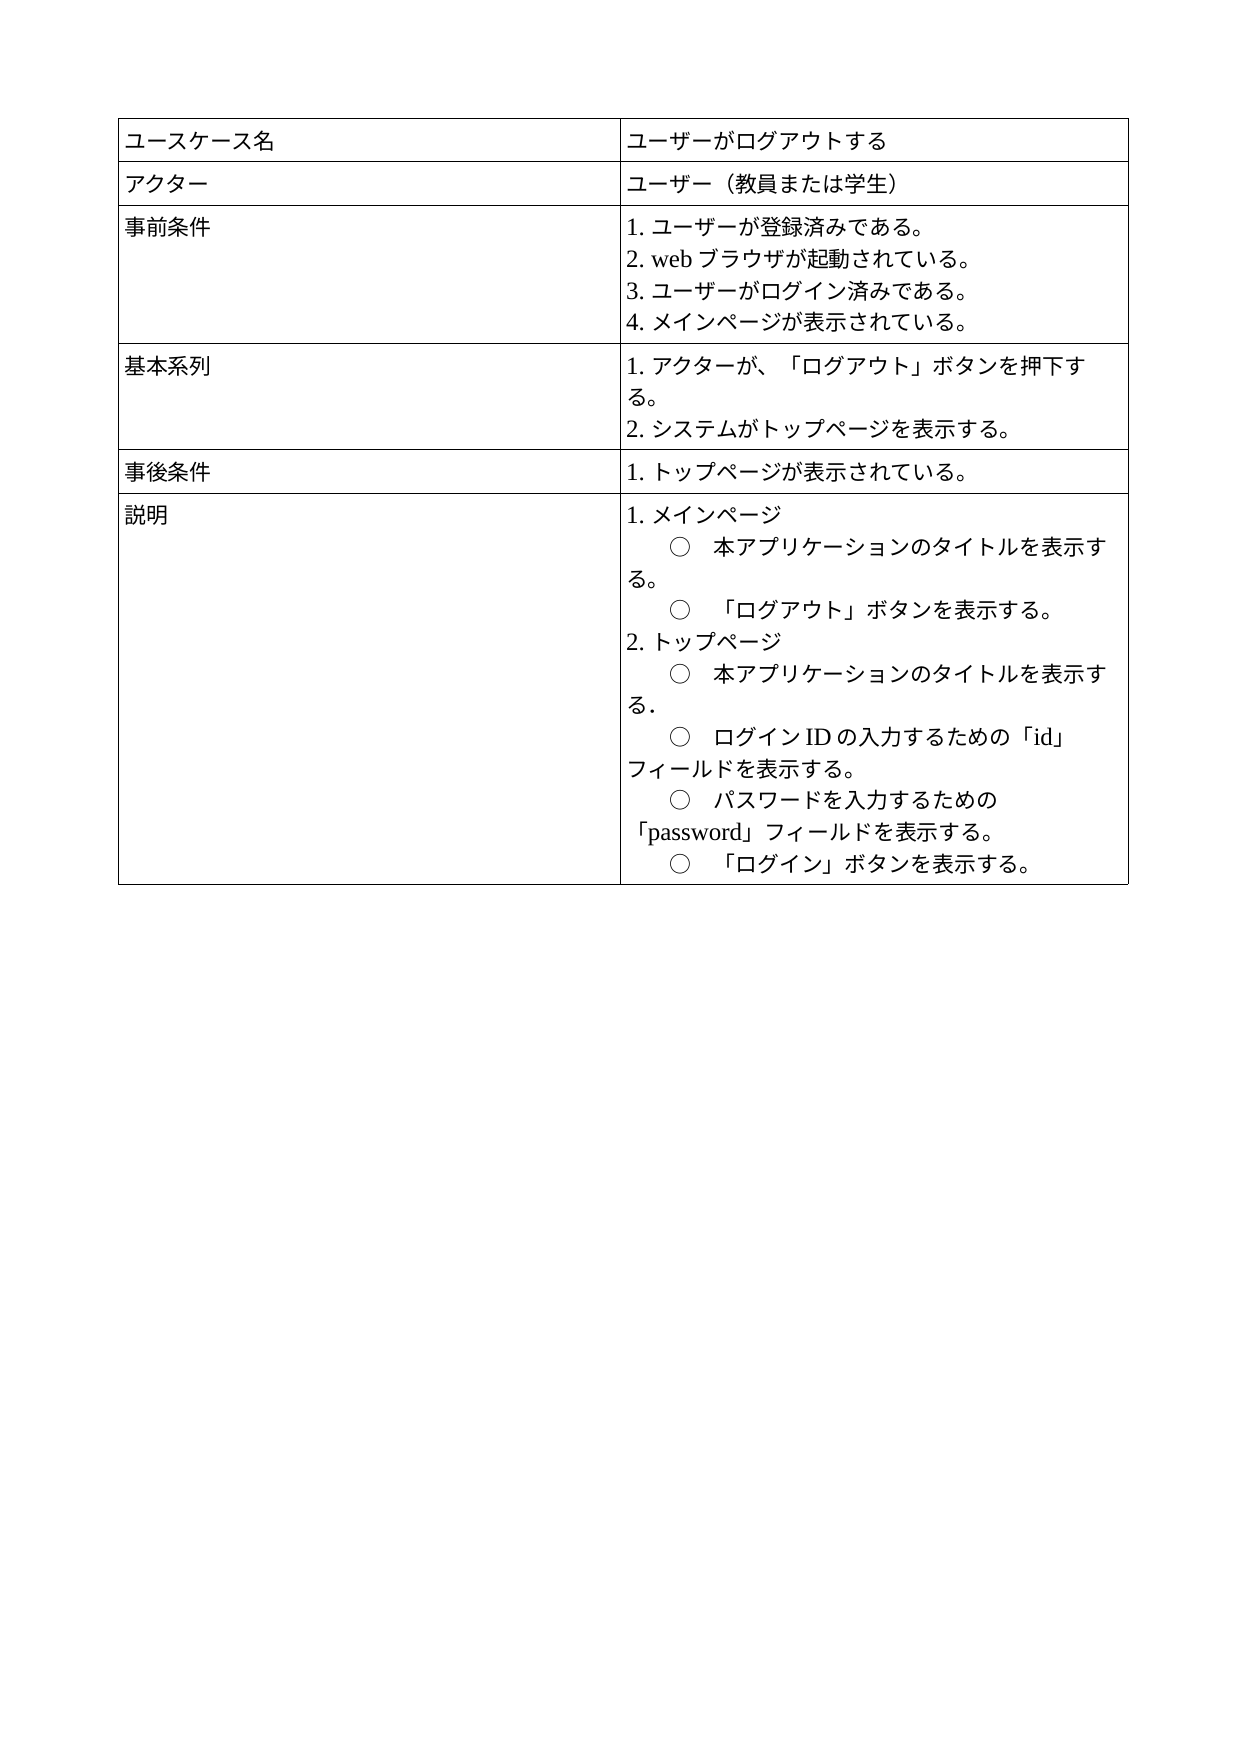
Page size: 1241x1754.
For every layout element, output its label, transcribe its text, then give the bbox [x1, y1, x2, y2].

table_cell 事前条件 [119, 206, 620, 343]
table_cell 1. トップページが表示されている。 [621, 450, 1128, 493]
table_cell アクター [119, 162, 620, 204]
table_cell 説明 [119, 494, 620, 884]
table_cell 1. アクターが、「ログアウト」ボタンを押下する。 2. システムがトップページを表示する。 [621, 344, 1128, 449]
table_header ユーザーがログアウトする [621, 119, 1128, 161]
table_cell ユーザー（教員または学生） [621, 162, 1128, 204]
table_cell 1. メインページ ○ 本アプリケーションのタイトルを表示する。 ○ 「ログアウト」ボタンを表示する。 2. トップページ ○ 本アプリケーションのタイトルを表示する． ○ ログインIDの入力するための「id」フィールドを表示する。 ○ パスワードを入力するための「password」フィールドを表示する。 ○ 「ログイン」ボタンを表示する。 [621, 494, 1128, 884]
table_cell 基本系列 [119, 344, 620, 449]
table_cell 事後条件 [119, 450, 620, 493]
table_cell 1. ユーザーが登録済みである。 2. webブラウザが起動されている。 3. ユーザーがログイン済みである。 4. メインページが表示されている。 [621, 206, 1128, 343]
table_header ユースケース名 [119, 119, 620, 161]
